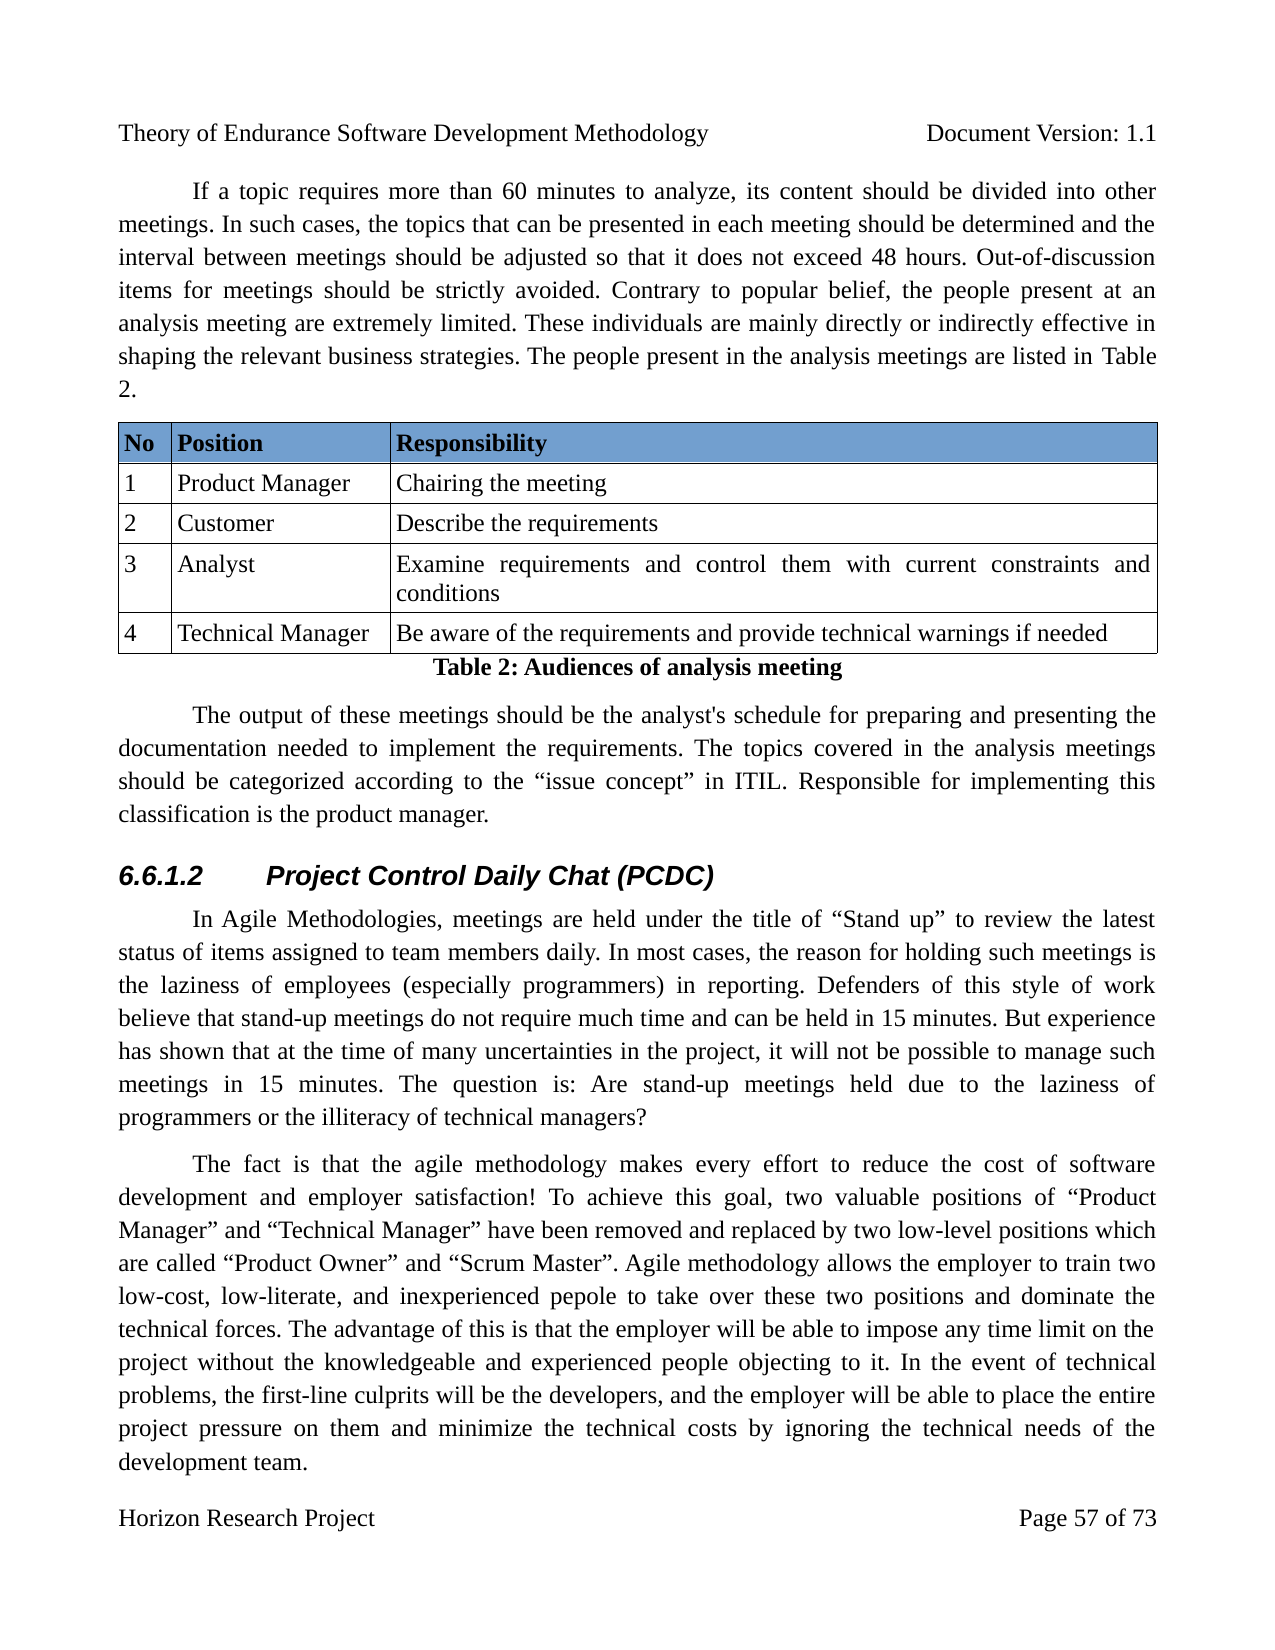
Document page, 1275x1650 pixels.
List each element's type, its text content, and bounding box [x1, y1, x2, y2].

subtitle Project Control Daily Chat (PCDC) [118, 859, 1157, 891]
table_cell Customer [172, 504, 390, 543]
table_cell 2 [119, 504, 171, 543]
text If a topic requires more than 60 minutes to analyze, its content should be divided into other meetings. In such cases, the topics that can be presented in each meeting should be determined and the interval between meetings should be adjusted so that it does not exceed 48 hours. Out-of-discussion items for meetings should be strictly avoided. Contrary to popular belief, the people present at an analysis meeting are extremely limited. These individuals are mainly directly or indirectly effective in shaping the relevant business strategies. The people present in the analysis meetings are listed in Table 2. [118, 176, 1157, 403]
table_header Responsibility [391, 423, 1157, 462]
text Table 2: Audiences of analysis meeting [118, 654, 1157, 681]
table_cell Technical Manager [172, 613, 390, 652]
text In Agile Methodologies, meetings are held under the title of “Stand up” to review the latest status of items assigned to team members daily. In most cases, the reason for holding such meetings is the laziness of employees (especially programmers) in reporting. Defenders of this style of work believe that stand-up meetings do not require much time and can be held in 15 minutes. But experience has shown that at the time of many uncertainties in the project, it will not be possible to manage such meetings in 15 minutes. The question is: Are stand-up meetings held due to the laziness of programmers or the illiteracy of technical managers? [118, 904, 1157, 1131]
table_cell Product Manager [172, 464, 390, 503]
table_cell Examine requirements and control them with current constraints and conditions [391, 544, 1157, 612]
text The fact is that the agile methodology makes every effort to reduce the cost of software development and employer satisfaction! To achieve this goal, two valuable positions of “Product Manager” and “Technical Manager” have been removed and replaced by two low-level positions which are called “Product Owner” and “Scrum Master”. Agile methodology allows the employer to train two low-cost, low-literate, and inexperienced pepole to take over these two positions and dominate the technical forces. The advantage of this is that the employer will be able to impose any time limit on the project without the knowledgeable and experienced people objecting to it. In the event of technical problems, the first-line culprits will be the developers, and the employer will be able to place the entire project pressure on them and minimize the technical costs by ignoring the technical needs of the development team. [118, 1149, 1157, 1475]
table_cell Chairing the meeting [391, 464, 1157, 503]
table_cell Be aware of the requirements and provide technical warnings if needed [391, 613, 1157, 652]
table_cell 3 [119, 544, 171, 612]
table_cell 1 [119, 464, 171, 503]
table_cell Describe the requirements [391, 504, 1157, 543]
table_cell 4 [119, 613, 171, 652]
table_cell Analyst [172, 544, 390, 612]
text The output of these meetings should be the analyst's schedule for preparing and presenting the documentation needed to implement the requirements. The topics covered in the analysis meetings should be categorized according to the “issue concept” in ITIL. Responsible for implementing this classification is the product manager. [118, 700, 1157, 828]
table_header No [119, 423, 171, 462]
table_header Position [172, 423, 390, 462]
